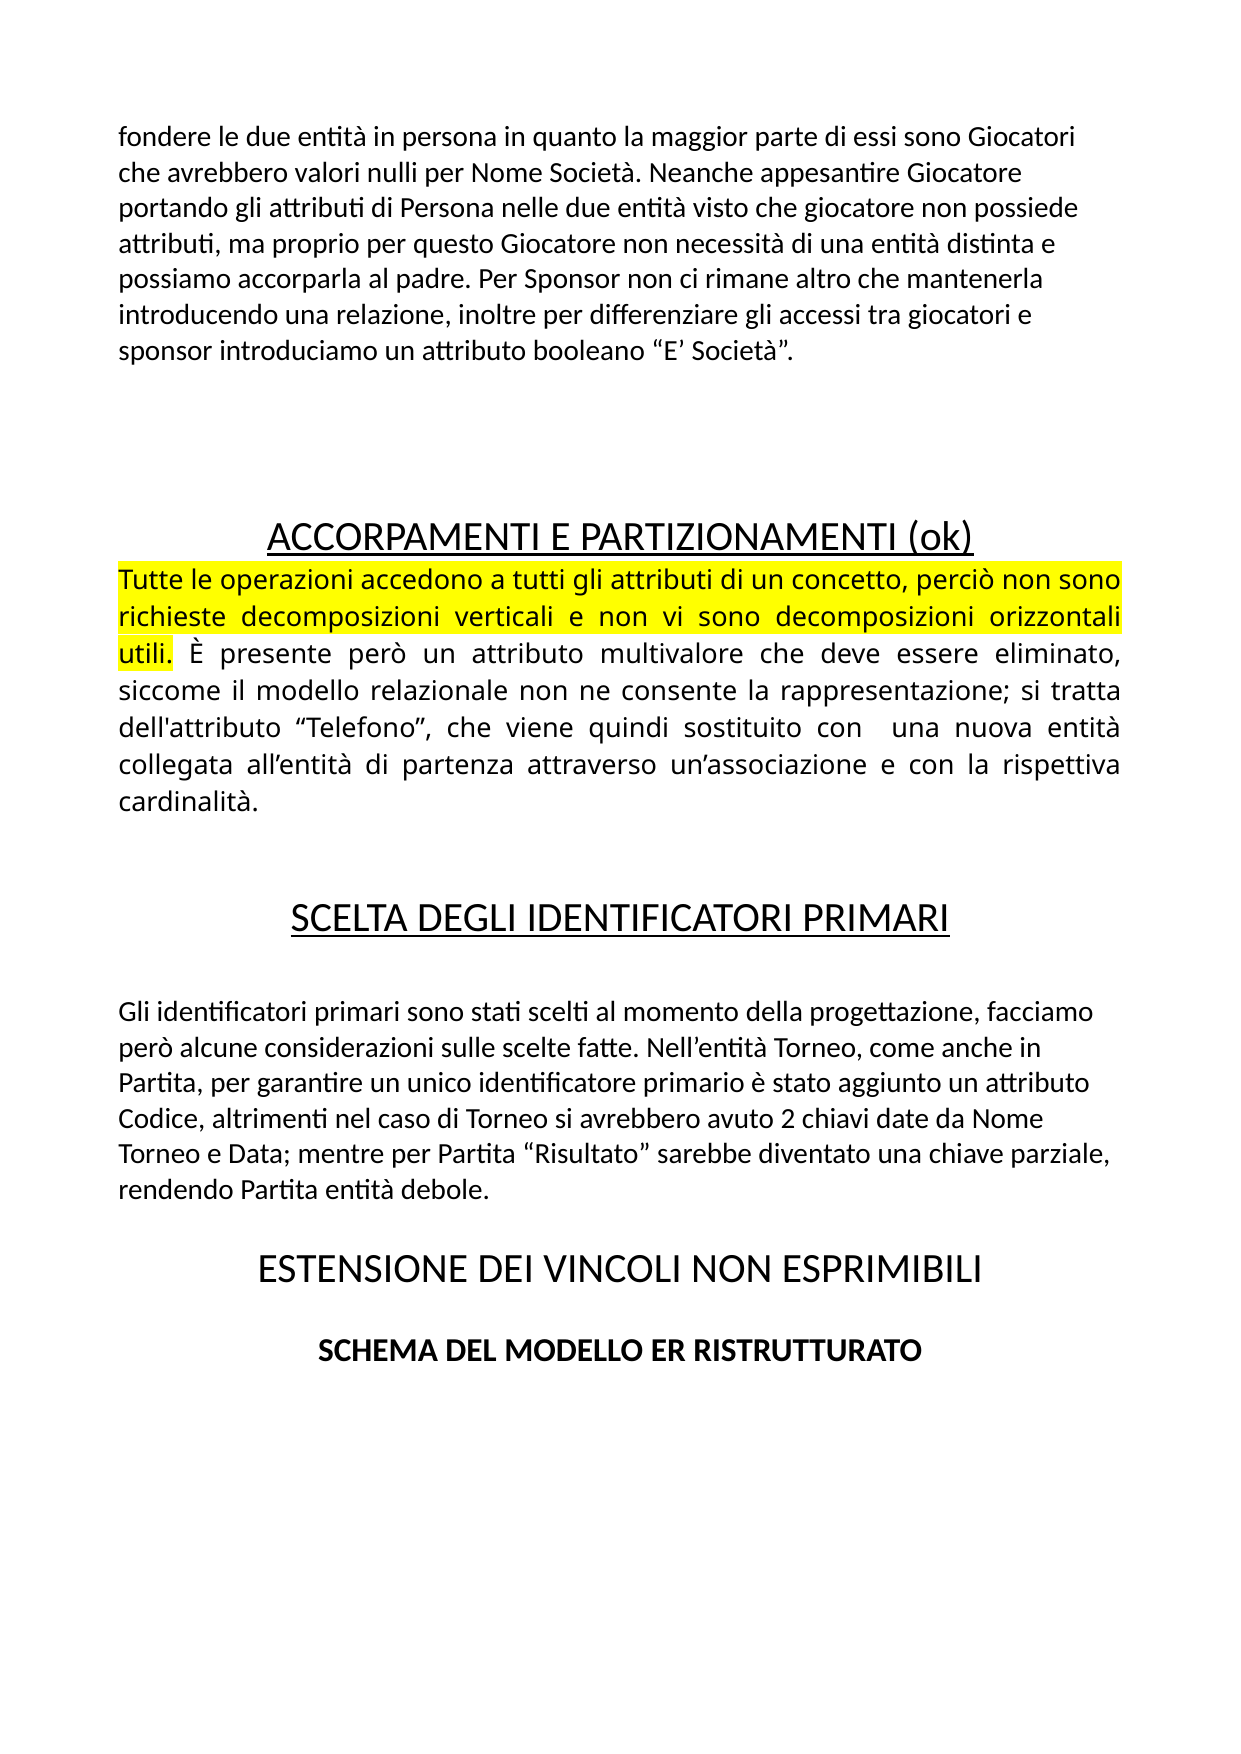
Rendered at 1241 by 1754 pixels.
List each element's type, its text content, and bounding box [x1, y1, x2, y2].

text attributi, ma proprio per questo Giocatore non necessità di una entità distinta e [118, 225, 1122, 261]
text portando gli attributi di Persona nelle due entità visto che giocatore non possiede [118, 189, 1122, 225]
text possiamo accorparla al padre. Per Sponsor non ci rimane altro che mantenerla [118, 261, 1122, 296]
text SCHEMA DEL MODELLO ER RISTRUTTURATO [118, 1329, 1122, 1370]
text sponsor introduciamo un attributo booleano “E’ Società”. [118, 332, 1122, 367]
text Torneo e Data; mentre per Partita “Risultato” sarebbe diventato una chiave parziale, [118, 1136, 1122, 1171]
text SCELTA DEGLI IDENTIFICATORI PRIMARI [118, 891, 1122, 942]
text ESTENSIONE DEI VINCOLI NON ESPRIMIBILI [118, 1242, 1122, 1293]
text però alcune considerazioni sulle scelte fatte. Nell’entità Torneo, come anche in [118, 1029, 1122, 1064]
text Codice, altrimenti nel caso di Torneo si avrebbero avuto 2 chiavi date da Nome [118, 1100, 1122, 1136]
text Gli identificatori primari sono stati scelti al momento della progettazione, facciamo [118, 993, 1122, 1029]
text fondere le due entità in persona in quanto la maggior parte di essi sono Giocatori [118, 118, 1122, 154]
text che avrebbero valori nulli per Nome Società. Neanche appesantire Giocatore [118, 154, 1122, 189]
text introducendo una relazione, inoltre per differenziare gli accessi tra giocatori e [118, 296, 1122, 332]
text Partita, per garantire un unico identificatore primario è stato aggiunto un attributo [118, 1064, 1122, 1100]
text ACCORPAMENTI E PARTIZIONAMENTI (ok) [118, 510, 1122, 561]
text rendendo Partita entità debole. [118, 1171, 1122, 1207]
text Tutte le operazioni accedono a tutti gli attributi di un concetto, perciò non sono richieste decomposizioni verticali e non vi sono decomposizioni orizzontali utili. È presente però un attributo multivalore che deve essere eliminato, siccome il modello relazionale non ne consente la rappresentazione; si tratta dell'attributo “Telefono”, che viene quindi sostituito con una nuova entità collegata all’entità di partenza attraverso un’associazione e con la rispettiva cardinalità. [118, 561, 1122, 819]
